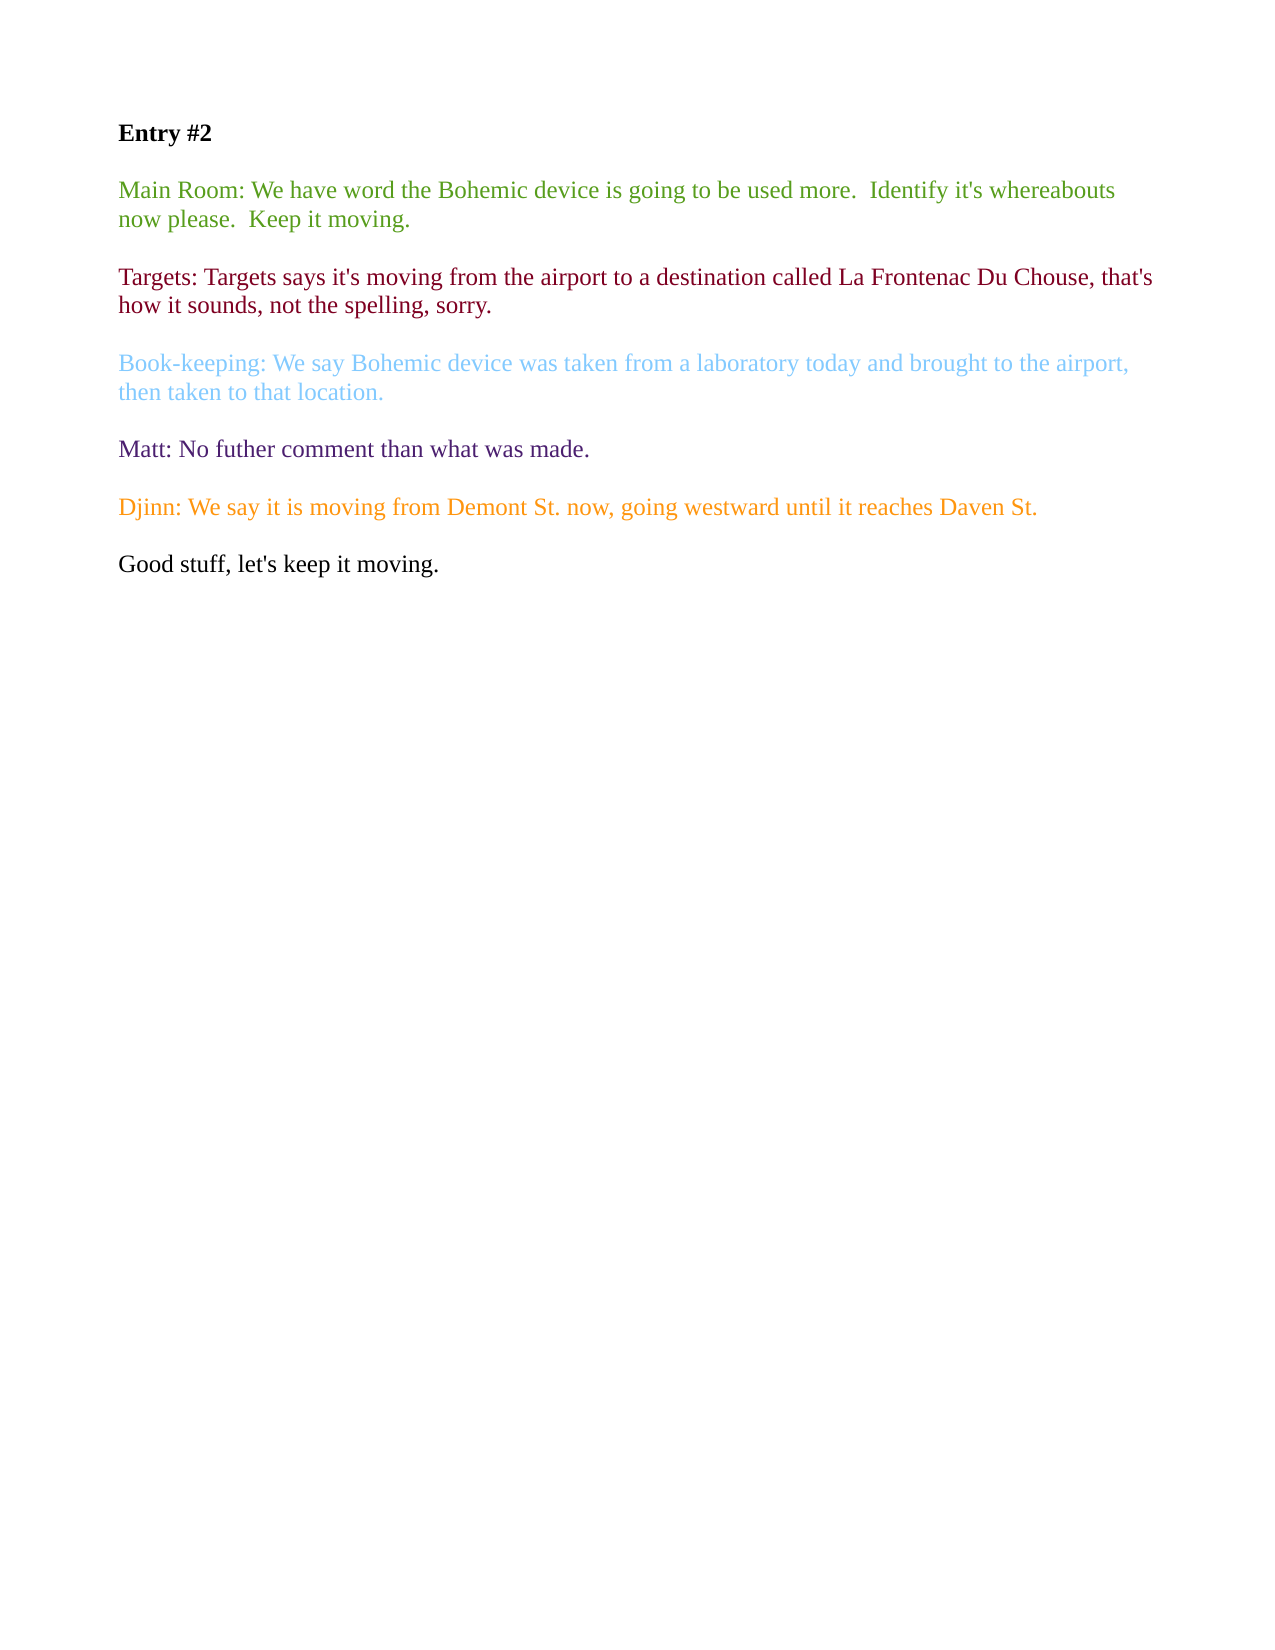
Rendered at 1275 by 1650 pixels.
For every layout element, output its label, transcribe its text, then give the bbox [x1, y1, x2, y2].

text Djinn: We say it is moving from Demont St. now, going westward until it reaches Daven St. [118, 492, 1157, 521]
text Main Room: We have word the Bohemic device is going to be used more. Identify it's whereabouts now please. Keep it moving. [118, 176, 1157, 233]
text Good stuff, let's keep it moving. [118, 549, 1157, 578]
text Book-keeping: We say Bohemic device was taken from a laboratory today and brought to the airport, then taken to that location. [118, 348, 1157, 406]
text Targets: Targets says it's moving from the airport to a destination called La Frontenac Du Chouse, that's how it sounds, not the spelling, sorry. [118, 262, 1157, 319]
text Entry #2 [118, 118, 1157, 147]
text Matt: No futher comment than what was made. [118, 434, 1157, 463]
